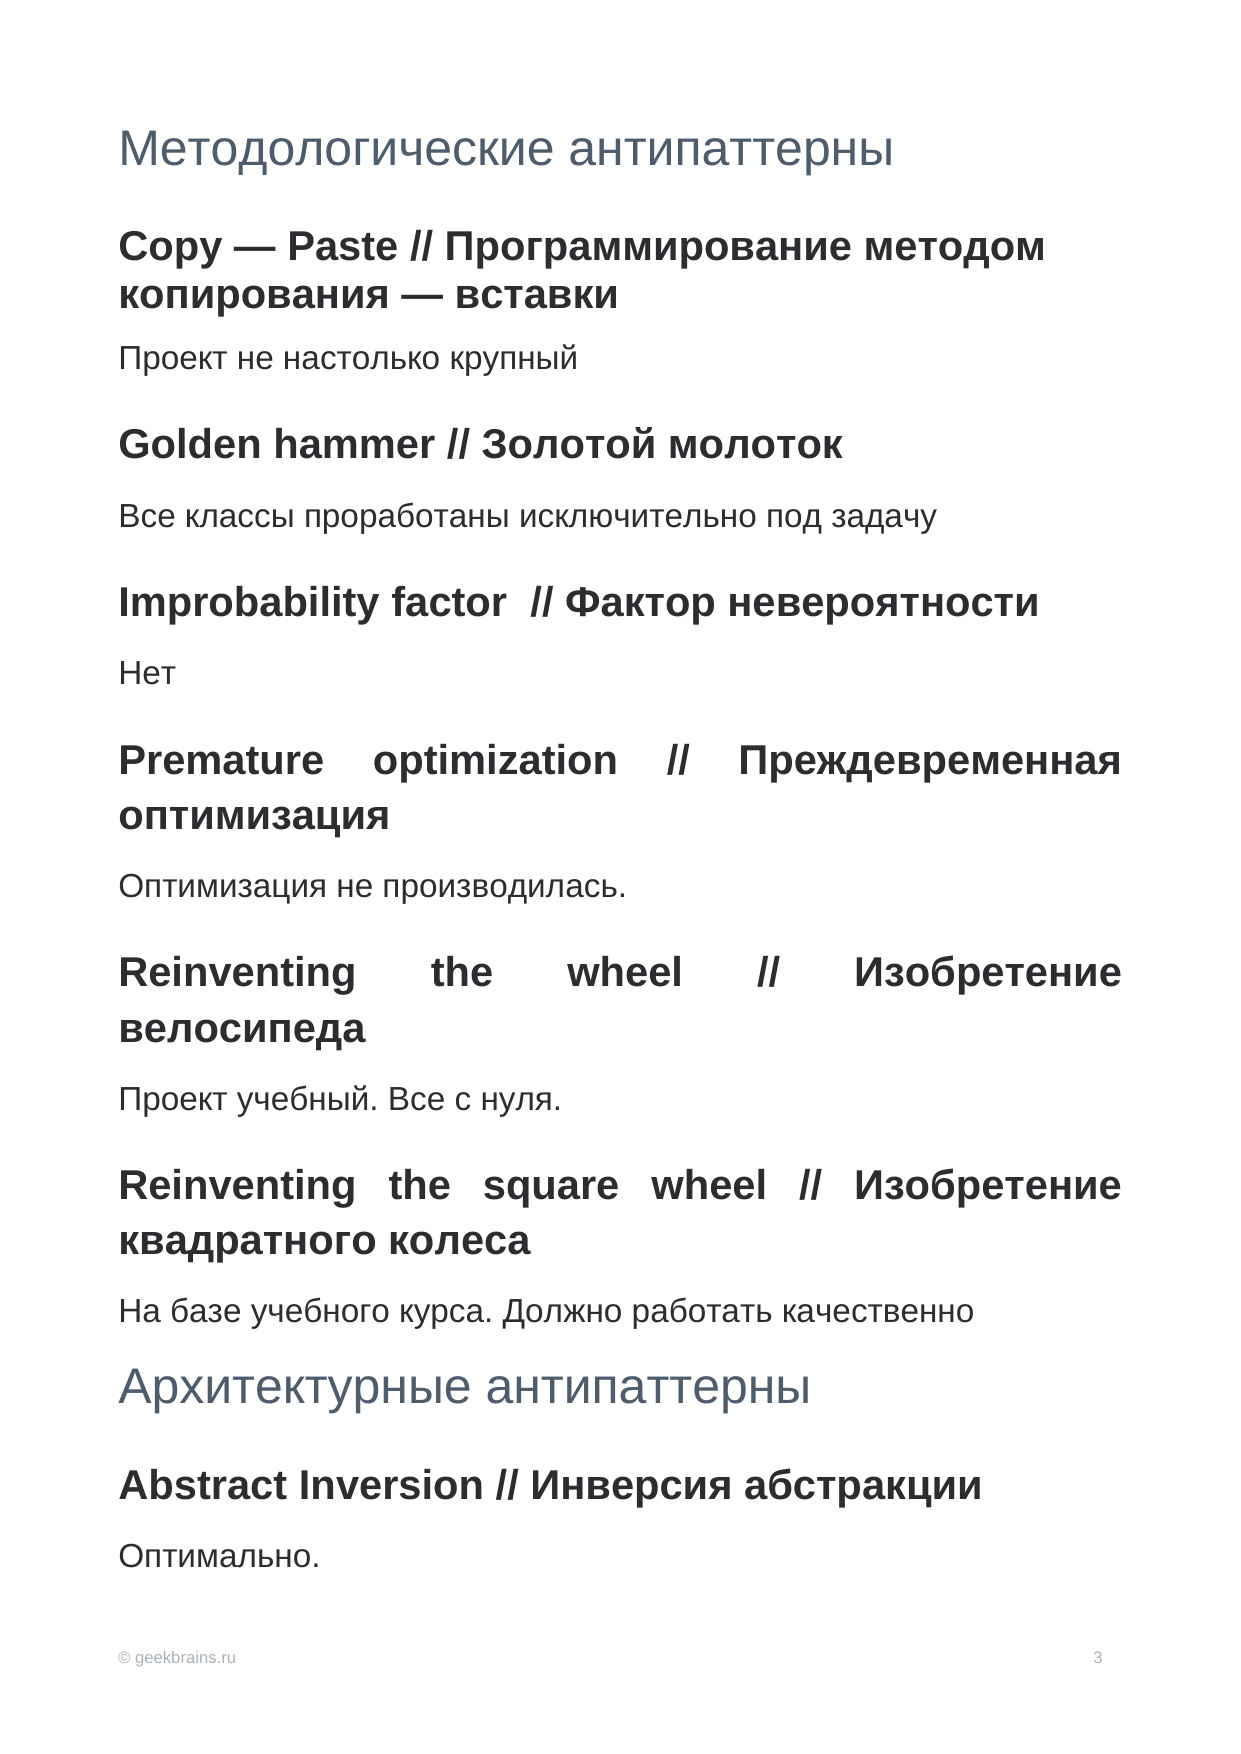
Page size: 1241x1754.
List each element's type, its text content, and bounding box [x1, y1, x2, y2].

subtitle Improbability factor // Фактор невероятности [118, 577, 1122, 625]
subtitle Архитектурные антипаттерны [118, 1357, 1122, 1414]
subtitle Reinventing the wheel // Изобретение велосипеда [118, 948, 1122, 1051]
text Оптимизация не производилась. [118, 866, 1122, 904]
text На базе учебного курса. Должно работать качественно [118, 1292, 1122, 1330]
text Оптимально. [118, 1536, 1122, 1574]
subtitle Методологические антипаттерны [118, 118, 1122, 176]
text Все классы проработаны исключительно под задачу [118, 496, 1122, 534]
subtitle Golden hammer // Золотой молоток [118, 420, 1122, 468]
text Проект учебный. Все с нуля. [118, 1079, 1122, 1117]
text Проект не настолько крупный [118, 338, 1122, 377]
subtitle Abstract Inversion // Инверсия абстракции [118, 1460, 1122, 1508]
subtitle Copy — Paste // Программирование методом копирования — вставки [118, 222, 1122, 317]
subtitle Premature optimization // Преждевременная оптимизация [118, 735, 1122, 838]
text Нет [118, 653, 1122, 692]
subtitle Reinventing the square wheel // Изобретение квадратного колеса [118, 1161, 1122, 1263]
